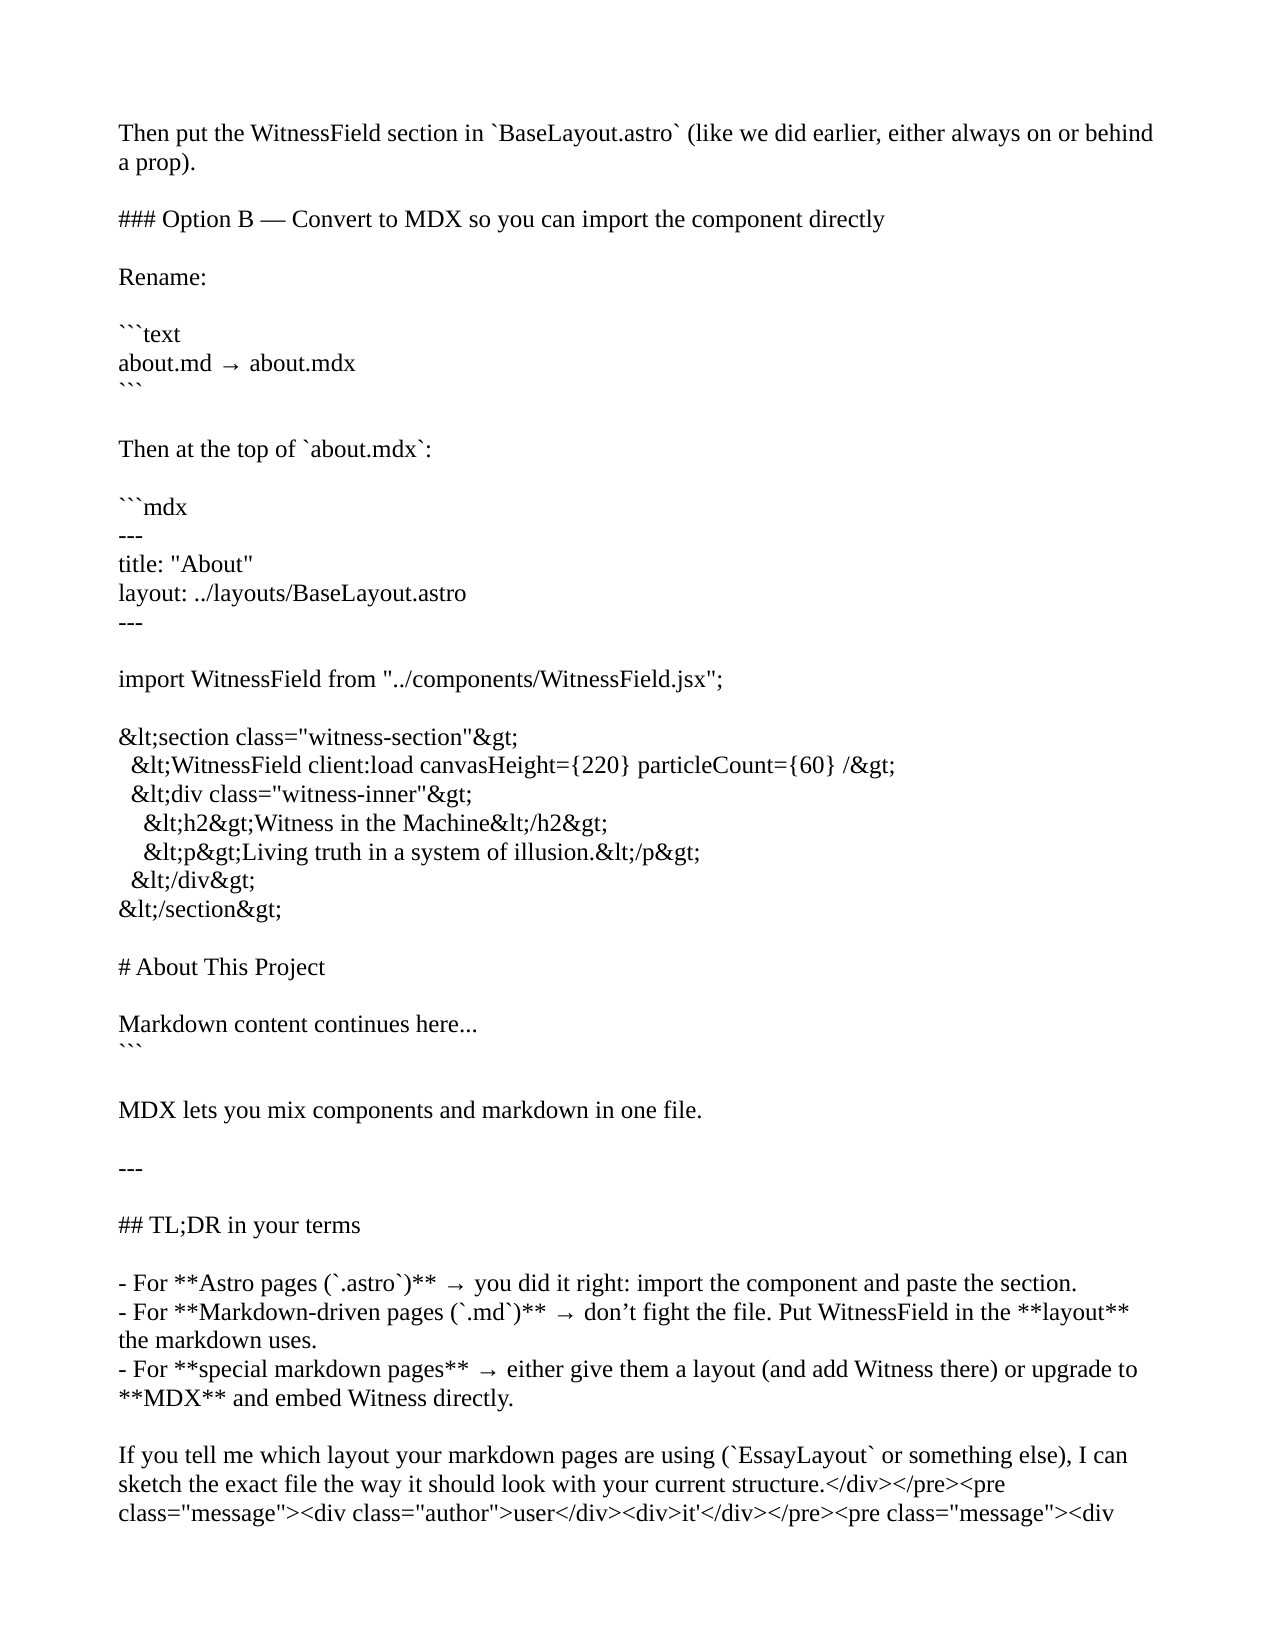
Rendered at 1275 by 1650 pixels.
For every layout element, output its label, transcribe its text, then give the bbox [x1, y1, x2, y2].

text title: "About" [118, 549, 1157, 578]
text &lt;div class="witness-inner"&gt; [118, 779, 1157, 808]
text --- [118, 1153, 1157, 1182]
text MDX lets you mix components and markdown in one file. [118, 1096, 1157, 1124]
text ```text [118, 319, 1157, 348]
text &lt;/div&gt; [118, 866, 1157, 894]
text Rename: [118, 262, 1157, 291]
text # About This Project [118, 952, 1157, 981]
text ### Option B — Convert to MDX so you can import the component directly [118, 204, 1157, 233]
text import WitnessField from "../components/WitnessField.jsx"; [118, 664, 1157, 693]
text --- [118, 607, 1157, 636]
text - For **Astro pages (`.astro`)** → you did it right: import the component and paste the section. [118, 1268, 1157, 1297]
text ``` [118, 377, 1157, 406]
text &lt;section class="witness-section"&gt; [118, 722, 1157, 751]
text ``` [118, 1038, 1157, 1067]
text --- [118, 521, 1157, 549]
text &lt;WitnessField client:load canvasHeight={220} particleCount={60} /&gt; [118, 751, 1157, 779]
text ```mdx [118, 492, 1157, 521]
text &lt;/section&gt; [118, 894, 1157, 923]
text &lt;h2&gt;Witness in the Machine&lt;/h2&gt; [118, 808, 1157, 837]
text Then put the WitnessField section in `BaseLayout.astro` (like we did earlier, either always on or behind a prop). [118, 118, 1157, 176]
text &lt;p&gt;Living truth in a system of illusion.&lt;/p&gt; [118, 837, 1157, 866]
text ## TL;DR in your terms [118, 1211, 1157, 1239]
text about.md → about.mdx [118, 348, 1157, 377]
text - For **special markdown pages** → either give them a layout (and add Witness there) or upgrade to **MDX** and embed Witness directly. [118, 1354, 1157, 1412]
text Then at the top of `about.mdx`: [118, 434, 1157, 463]
text If you tell me which layout your markdown pages are using (`EssayLayout` or something else), I can sketch the exact file the way it should look with your current structure.</div></pre><pre class="message"><div class="author">user</div><div>it'</div></pre><pre class="message"><div [118, 1441, 1157, 1527]
text layout: ../layouts/BaseLayout.astro [118, 578, 1157, 607]
text Markdown content continues here... [118, 1009, 1157, 1038]
text - For **Markdown-driven pages (`.md`)** → don’t fight the file. Put WitnessField in the **layout** the markdown uses. [118, 1297, 1157, 1354]
